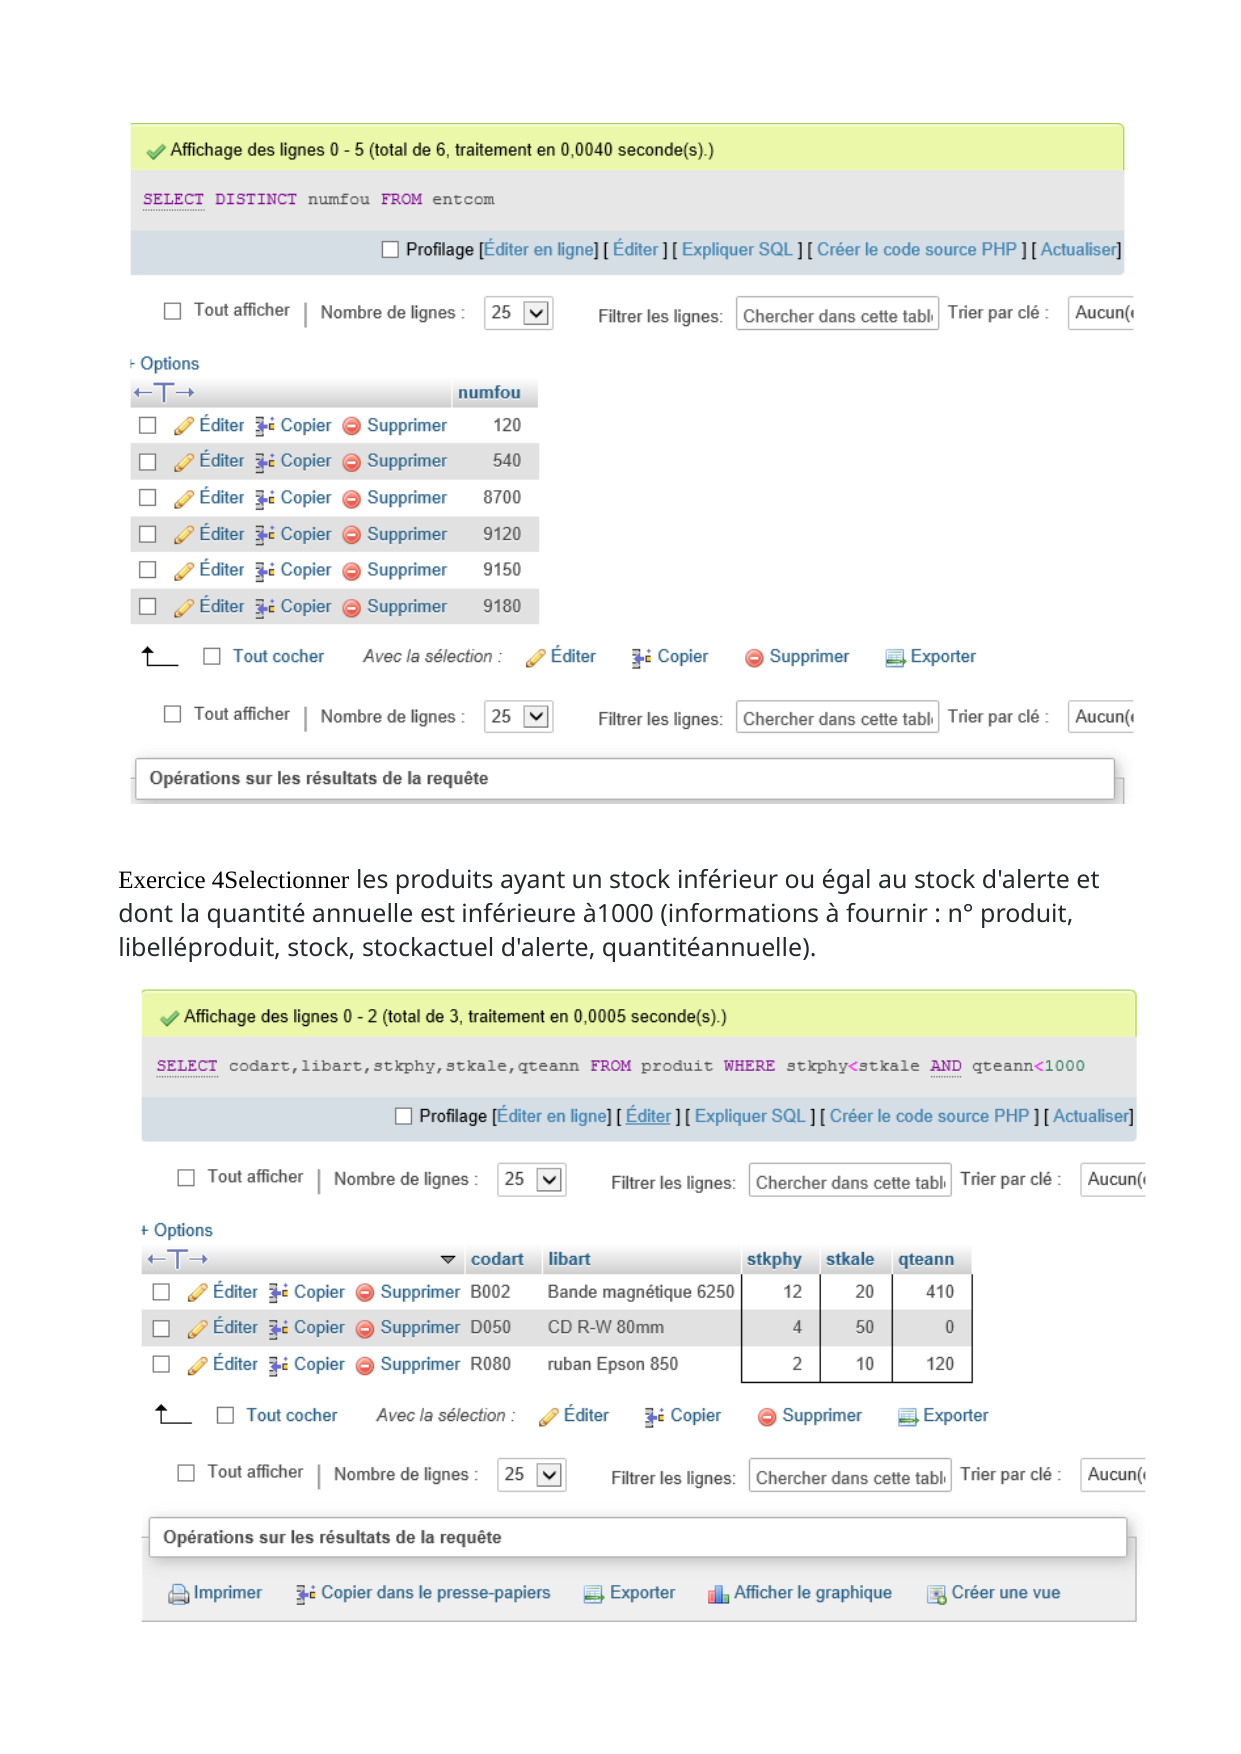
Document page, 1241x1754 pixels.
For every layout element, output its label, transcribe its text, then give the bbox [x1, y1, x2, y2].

picture [141, 988, 1146, 1626]
picture [130, 123, 1135, 804]
text Exercice 4Selectionner les produits ayant un stock inférieur ou égal au stock d'alerte et dont la quantité annuelle est inférieure à1000 (informations à fournir : n° produit, libelléproduit, stock, stockactuel d'alerte, quantitéannuelle). [118, 861, 1122, 964]
